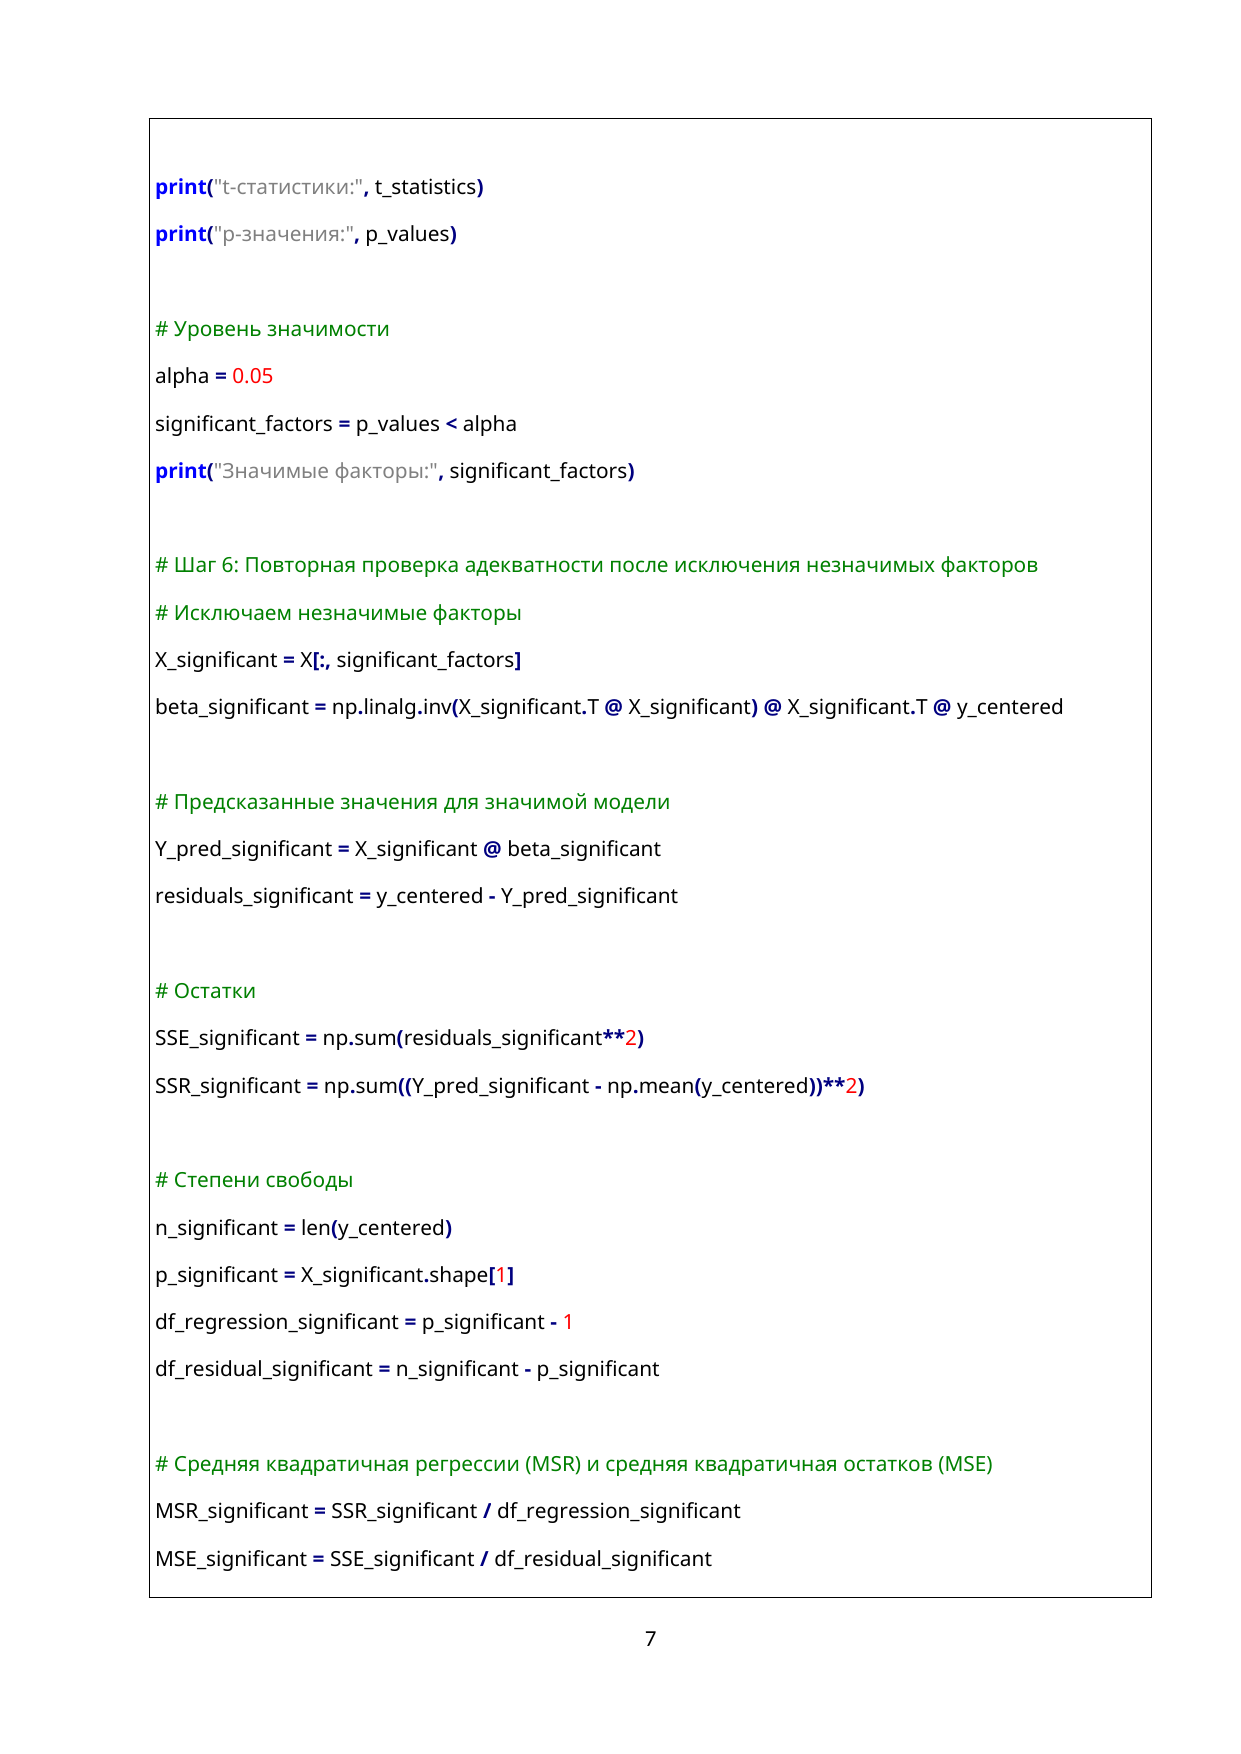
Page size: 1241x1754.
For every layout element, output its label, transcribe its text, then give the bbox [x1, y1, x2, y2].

table_header print("t-статистики:", t_statistics) print("p-значения:", p_values) # Уровень значимости alpha = 0.05 significant_factors = p_values < alpha print("Значимые факторы:", significant_factors) # Шаг 6: Повторная проверка адекватности после исключения незначимых факторов # Исключаем незначимые факторы X_significant = X[:, significant_factors] beta_significant = np.linalg.inv(X_significant.T @ X_significant) @ X_significant.T @ y_centered # Предсказанные значения для значимой модели Y_pred_significant = X_significant @ beta_significant residuals_significant = y_centered - Y_pred_significant # Остатки SSE_significant = np.sum(residuals_significant**2) SSR_significant = np.sum((Y_pred_significant - np.mean(y_centered))**2) # Степени свободы n_significant = len(y_centered) p_significant = X_significant.shape[1] df_regression_significant = p_significant - 1 df_residual_significant = n_significant - p_significant # Средняя квадратичная регрессии (MSR) и средняя квадратичная остатков (MSE) MSR_significant = SSR_significant / df_regression_significant MSE_significant = SSE_significant / df_residual_significant [150, 119, 1151, 1597]
